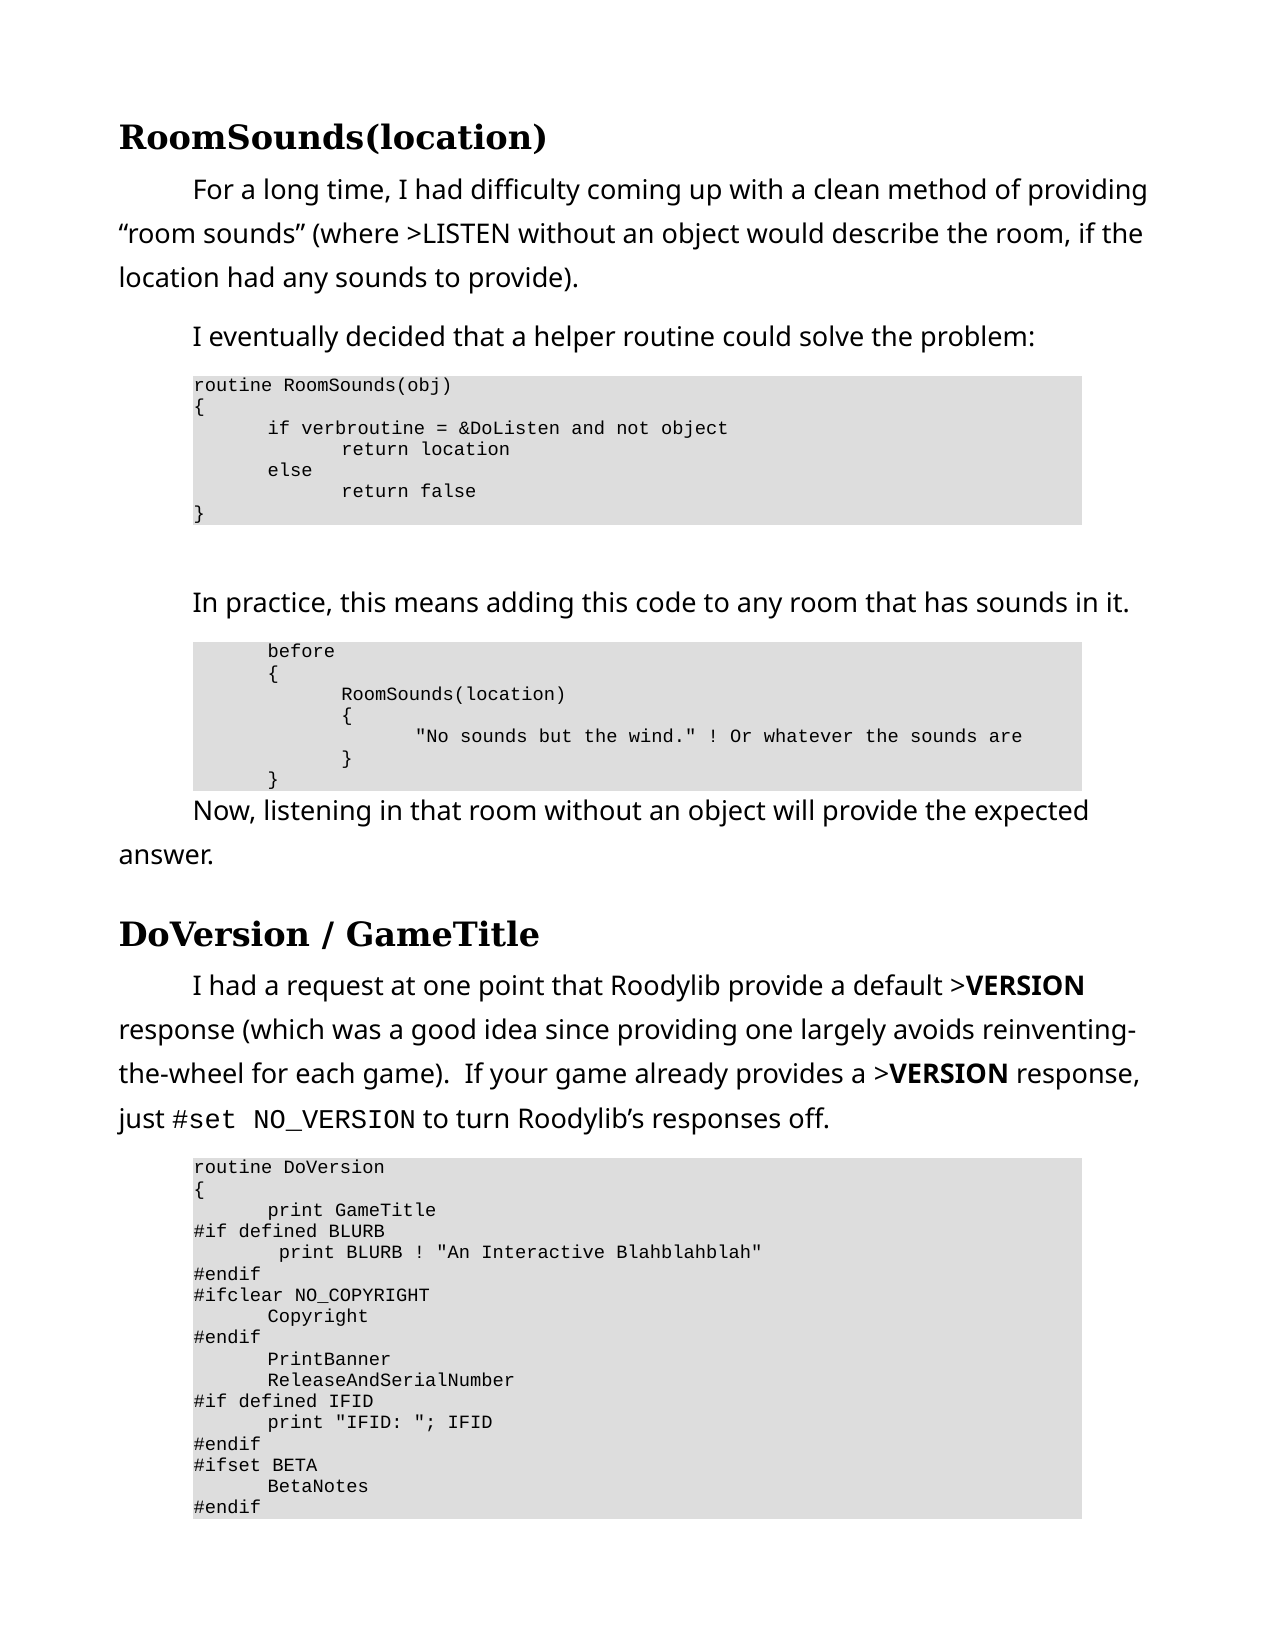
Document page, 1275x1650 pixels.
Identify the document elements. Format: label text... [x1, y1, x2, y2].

text For a long time, I had difficulty coming up with a clean method of providing “room sounds” (where >LISTEN without an object would describe the room, if the location had any sounds to provide). [118, 170, 1157, 295]
text } [193, 503, 1082, 525]
text #endif [193, 1264, 1082, 1286]
text ReleaseAndSerialNumber [193, 1371, 1082, 1392]
text { [193, 663, 1082, 685]
text #if defined IFID [193, 1392, 1082, 1413]
text RoomSounds(location) [193, 685, 1082, 706]
subtitle RoomSounds(location) [118, 118, 1157, 158]
text print BLURB ! "An Interactive Blahblahblah" [193, 1243, 1082, 1264]
text return false [193, 482, 1082, 503]
text } [193, 748, 1082, 770]
text before [193, 642, 1082, 663]
text #endif [193, 1328, 1082, 1349]
text BetaNotes [193, 1477, 1082, 1498]
text if verbroutine = &DoListen and not object [193, 418, 1082, 440]
text PrintBanner [193, 1349, 1082, 1371]
text { [193, 706, 1082, 727]
text print GameTitle [193, 1201, 1082, 1222]
text I eventually decided that a helper routine could solve the problem: [118, 317, 1157, 354]
text { [193, 1179, 1082, 1201]
text } [193, 770, 1082, 791]
text I had a request at one point that Roodylib provide a default >VERSION response (which was a good idea since providing one largely avoids reinventing-the-wheel for each game). If your game already provides a >VERSION response, just #set NO_VERSION to turn Roodylib’s responses off. [118, 967, 1157, 1136]
text return location [193, 440, 1082, 461]
text "No sounds but the wind." ! Or whatever the sounds are [193, 727, 1082, 748]
text #endif [193, 1434, 1082, 1456]
text else [193, 461, 1082, 482]
text #endif [193, 1498, 1082, 1519]
text print "IFID: "; IFID [193, 1413, 1082, 1434]
text #if defined BLURB [193, 1222, 1082, 1243]
text In practice, this means adding this code to any room that has sounds in it. [118, 583, 1157, 620]
text routine RoomSounds(obj) [193, 376, 1082, 397]
text #ifset BETA [193, 1456, 1082, 1477]
text Copyright [193, 1307, 1082, 1328]
text routine DoVersion [193, 1158, 1082, 1179]
subtitle DoVersion / GameTitle [118, 915, 1157, 954]
text { [193, 397, 1082, 418]
text Now, listening in that room without an object will provide the expected answer. [118, 791, 1157, 872]
text #ifclear NO_COPYRIGHT [193, 1286, 1082, 1307]
